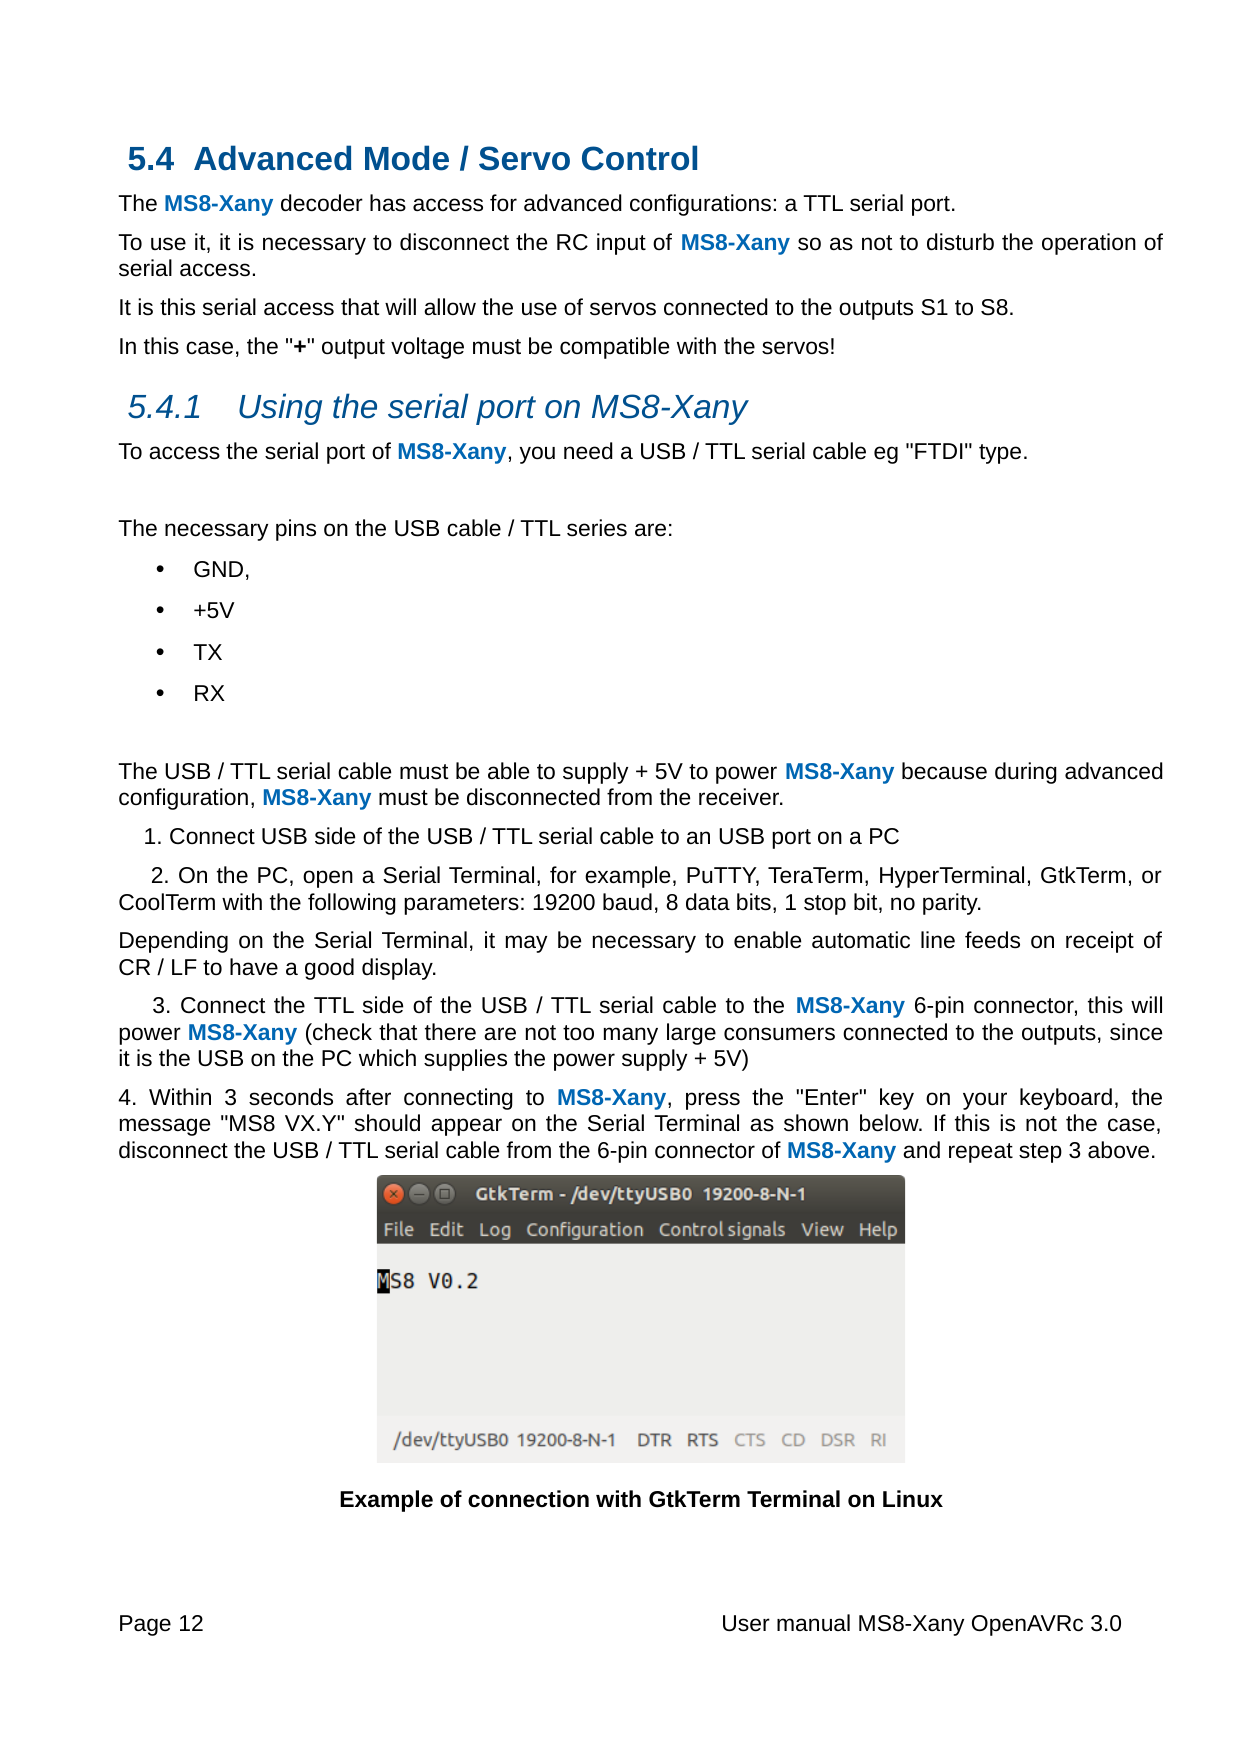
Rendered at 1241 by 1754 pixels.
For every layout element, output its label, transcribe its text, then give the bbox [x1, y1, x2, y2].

text Example of connection with GtkTerm Terminal on Linux [118, 1486, 1164, 1513]
list TX [156, 637, 1164, 665]
text To access the serial port of MS8-Xany, you need a USB / TTL serial cable eg "FTDI" type. [118, 438, 1164, 464]
subtitle Using the serial port on MS8-Xany [118, 386, 1164, 425]
text The necessary pins on the USB cable / TTL series are: [118, 515, 1164, 542]
text In this case, the "+" output voltage must be compatible with the servos! [118, 333, 1164, 359]
list RX [156, 678, 1164, 707]
list GND, [156, 554, 1164, 583]
picture [376, 1175, 906, 1463]
text Depending on the Serial Terminal, it may be necessary to enable automatic line feeds on receipt of CR / LF to have a good display. [118, 927, 1164, 980]
text To use it, it is necessary to disconnect the RC input of MS8-Xany so as not to disturb the operation of serial access. [118, 229, 1164, 282]
text The MS8-Xany decoder has access for advanced configurations: a TTL serial port. [118, 190, 1164, 216]
text 3. Connect the TTL side of the USB / TTL serial cable to the MS8-Xany 6-pin connector, this will power MS8-Xany (check that there are not too many large consumers connected to the outputs, since it is the USB on the PC which supplies the power supply + 5V) [118, 992, 1164, 1072]
text 2. On the PC, open a Serial Terminal, for example, PuTTY, TeraTerm, HyperTerminal, GtkTerm, or CoolTerm with the following parameters: 19200 baud, 8 data bits, 1 stop bit, no parity. [118, 862, 1164, 915]
text 1. Connect USB side of the USB / TTL serial cable to an USB port on a PC [118, 823, 1164, 849]
list +5V [156, 595, 1164, 624]
text It is this serial access that will allow the use of servos connected to the outputs S1 to S8. [118, 294, 1164, 321]
subtitle Advanced Mode / Servo Control [118, 139, 1164, 178]
text 4. Within 3 seconds after connecting to MS8-Xany, press the "Enter" key on your keyboard, the message "MS8 VX.Y" should appear on the Serial Terminal as shown below. If this is not the case, disconnect the USB / TTL serial cable from the 6-pin connector of MS8-Xany and repeat step 3 above. [118, 1084, 1164, 1163]
text The USB / TTL serial cable must be able to supply + 5V to power MS8-Xany because during advanced configuration, MS8-Xany must be disconnected from the receiver. [118, 758, 1164, 811]
